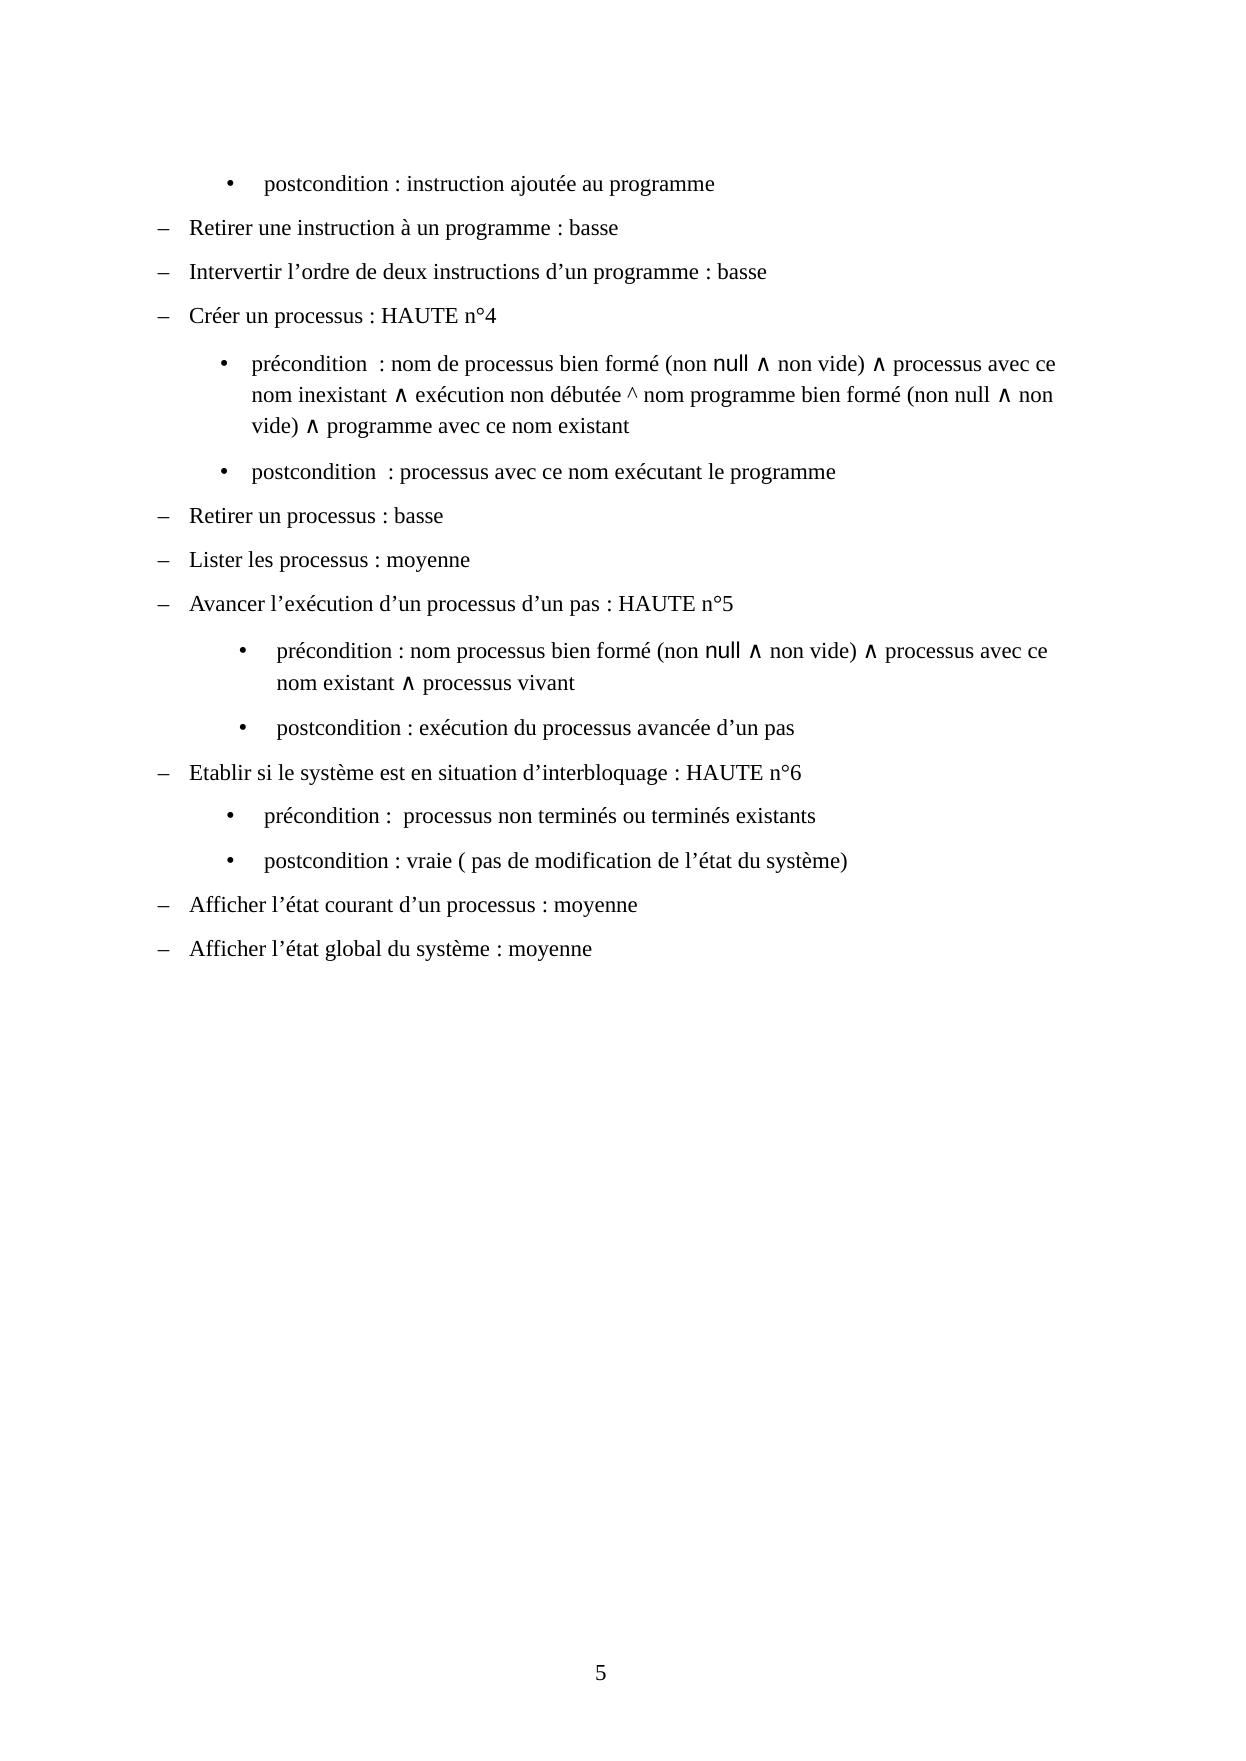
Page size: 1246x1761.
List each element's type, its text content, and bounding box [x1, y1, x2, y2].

list postcondition : processus avec ce nom exécutant le programme [220, 458, 1075, 484]
list – Avancer l’exécution d’un processus d’un pas : HAUTE n°5 [158, 590, 1075, 617]
list – Retirer une instruction à un programme : basse [158, 214, 1075, 241]
list – Afficher l’état courant d’un processus : moyenne [158, 891, 1075, 917]
list postcondition : exécution du processus avancée d’un pas [239, 714, 1075, 741]
list précondition : processus non terminés ou terminés existants [226, 803, 1075, 829]
list précondition : nom de processus bien formé (non null ∧ non vide) ∧ processus avec ce nom inexistant ∧ exécution non débutée ^ nom programme bien formé (non null ∧ non vide) ∧ programme avec ce nom existant [220, 347, 1075, 440]
list postcondition : instruction ajoutée au programme [226, 170, 1075, 197]
list – Intervertir l’ordre de deux instructions d’un programme : basse [158, 258, 1075, 285]
list – Etablir si le système est en situation d’interbloquage : HAUTE n°6 [158, 758, 1075, 785]
list précondition : nom processus bien formé (non null ∧ non vide) ∧ processus avec ce nom existant ∧ processus vivant [239, 634, 1075, 697]
list – Retirer un processus : basse [158, 502, 1075, 528]
list – Créer un processus : HAUTE n°4 [158, 302, 1075, 329]
list – Afficher l’état global du système : moyenne [158, 935, 1075, 961]
list – Lister les processus : moyenne [158, 546, 1075, 572]
list postcondition : vraie ( pas de modification de l’état du système) [226, 847, 1075, 873]
